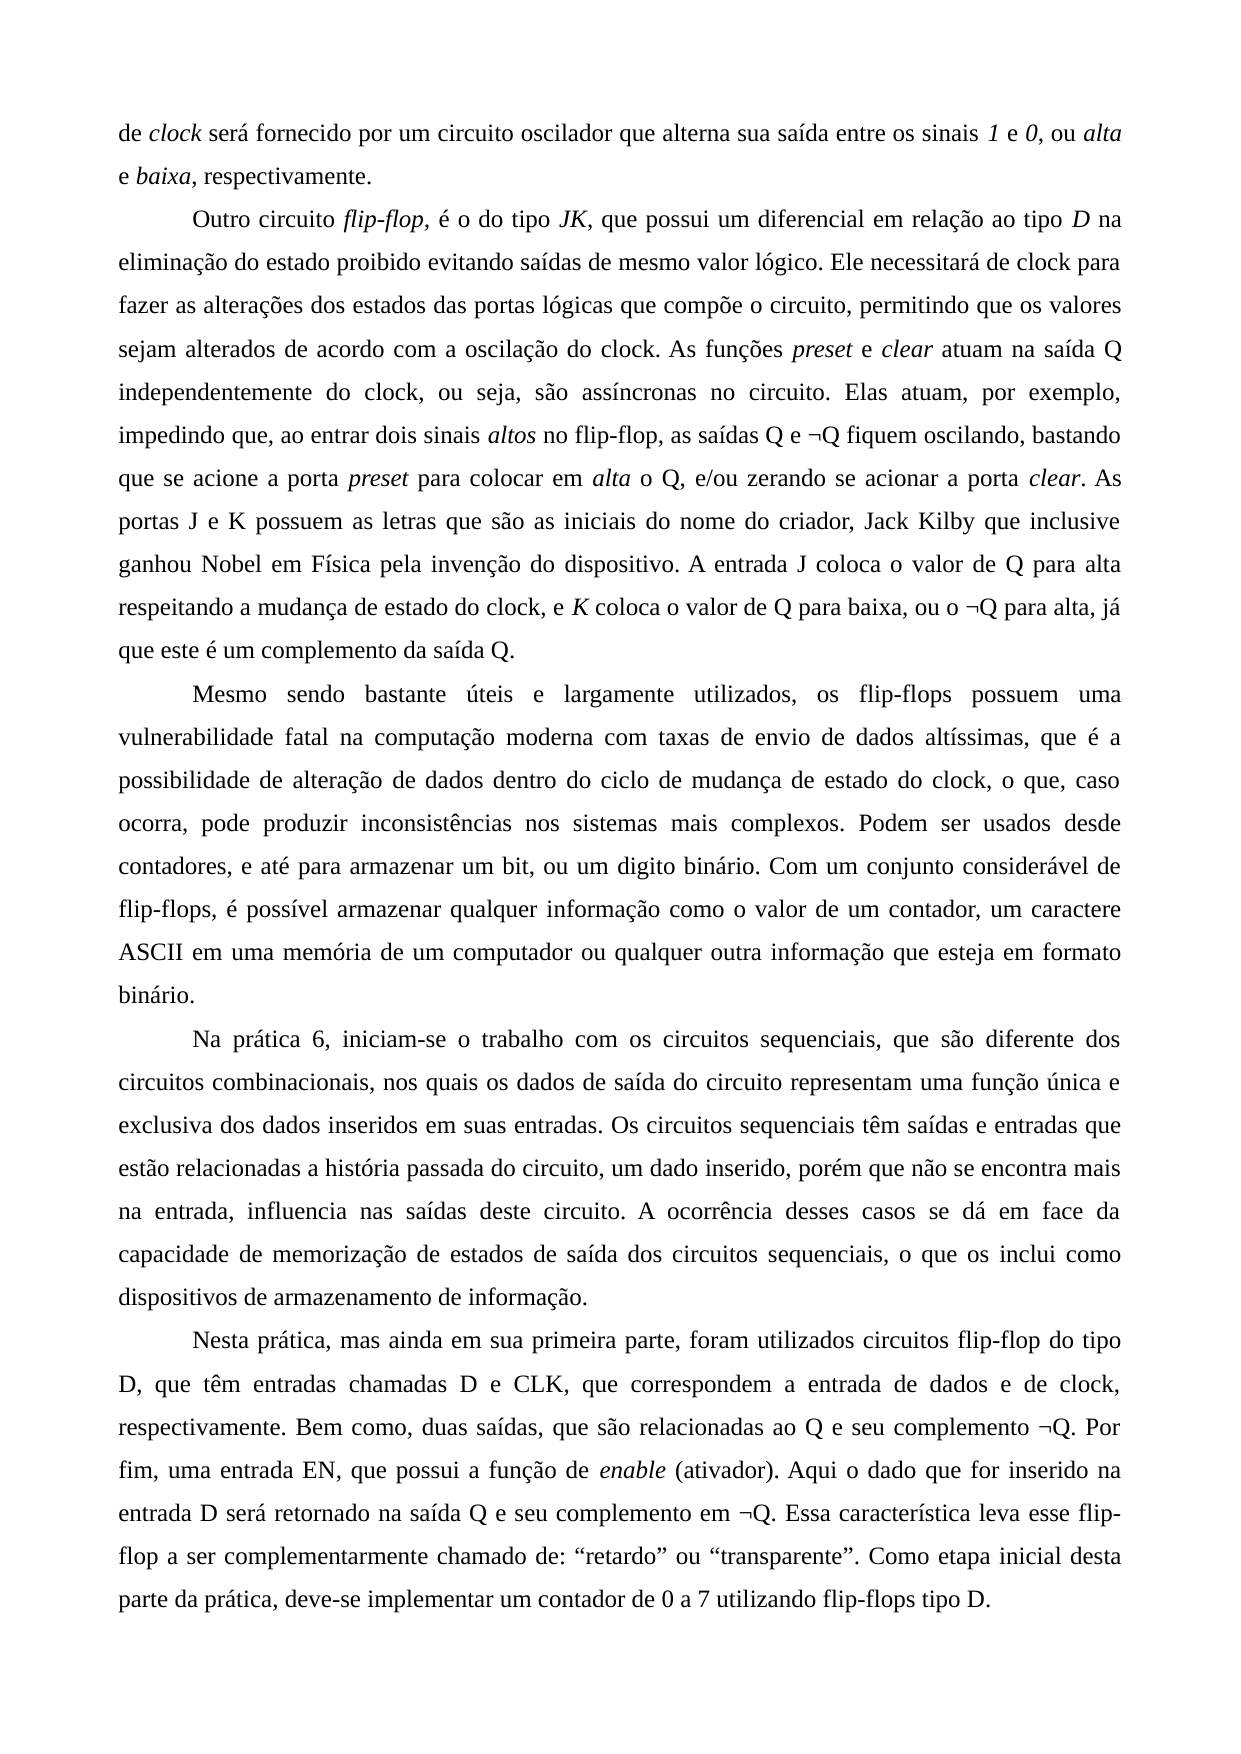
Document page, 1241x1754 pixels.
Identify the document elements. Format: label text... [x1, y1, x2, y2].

text Na prática 6, iniciam-se o trabalho com os circuitos sequenciais, que são diferente dos circuitos combinacionais, nos quais os dados de saída do circuito representam uma função única e exclusiva dos dados inseridos em suas entradas. Os circuitos sequenciais têm saídas e entradas que estão relacionadas a história passada do circuito, um dado inserido, porém que não se encontra mais na entrada, influencia nas saídas deste circuito. A ocorrência desses casos se dá em face da capacidade de memorização de estados de saída dos circuitos sequenciais, o que os inclui como dispositivos de armazenamento de informação. [118, 1024, 1122, 1311]
text Nesta prática, mas ainda em sua primeira parte, foram utilizados circuitos flip-flop do tipo D, que têm entradas chamadas D e CLK, que correspondem a entrada de dados e de clock, respectivamente. Bem como, duas saídas, que são relacionadas ao Q e seu complemento ¬Q. Por fim, uma entrada EN, que possui a função de enable (ativador). Aqui o dado que for inserido na entrada D será retornado na saída Q e seu complemento em ¬Q. Essa característica leva esse flip-flop a ser complementarmente chamado de: “retardo” ou “transparente”. Como etapa inicial desta parte da prática, deve-se implementar um contador de 0 a 7 utilizando flip-flops tipo D. [118, 1326, 1122, 1613]
text Outro circuito flip-flop, é o do tipo JK, que possui um diferencial em relação ao tipo D na eliminação do estado proibido evitando saídas de mesmo valor lógico. Ele necessitará de clock para fazer as alterações dos estados das portas lógicas que compõe o circuito, permitindo que os valores sejam alterados de acordo com a oscilação do clock. As funções preset e clear atuam na saída Q independentemente do clock, ou seja, são assíncronas no circuito. Elas atuam, por exemplo, impedindo que, ao entrar dois sinais altos no flip-flop, as saídas Q e ¬Q fiquem oscilando, bastando que se acione a porta preset para colocar em alta o Q, e/ou zerando se acionar a porta clear. As portas J e K possuem as letras que são as iniciais do nome do criador, Jack Kilby que inclusive ganhou Nobel em Física pela invenção do dispositivo. A entrada J coloca o valor de Q para alta respeitando a mudança de estado do clock, e K coloca o valor de Q para baixa, ou o ¬Q para alta, já que este é um complemento da saída Q. [118, 204, 1122, 664]
text Mesmo sendo bastante úteis e largamente utilizados, os flip-flops possuem uma vulnerabilidade fatal na computação moderna com taxas de envio de dados altíssimas, que é a possibilidade de alteração de dados dentro do ciclo de mudança de estado do clock, o que, caso ocorra, pode produzir inconsistências nos sistemas mais complexos. Podem ser usados desde contadores, e até para armazenar um bit, ou um digito binário. Com um conjunto considerável de flip-flops, é possível armazenar qualquer informação como o valor de um contador, um caractere ASCII em uma memória de um computador ou qualquer outra informação que esteja em formato binário. [118, 679, 1122, 1009]
text de clock será fornecido por um circuito oscilador que alterna sua saída entre os sinais 1 e 0, ou alta e baixa, respectivamente. [118, 118, 1122, 190]
